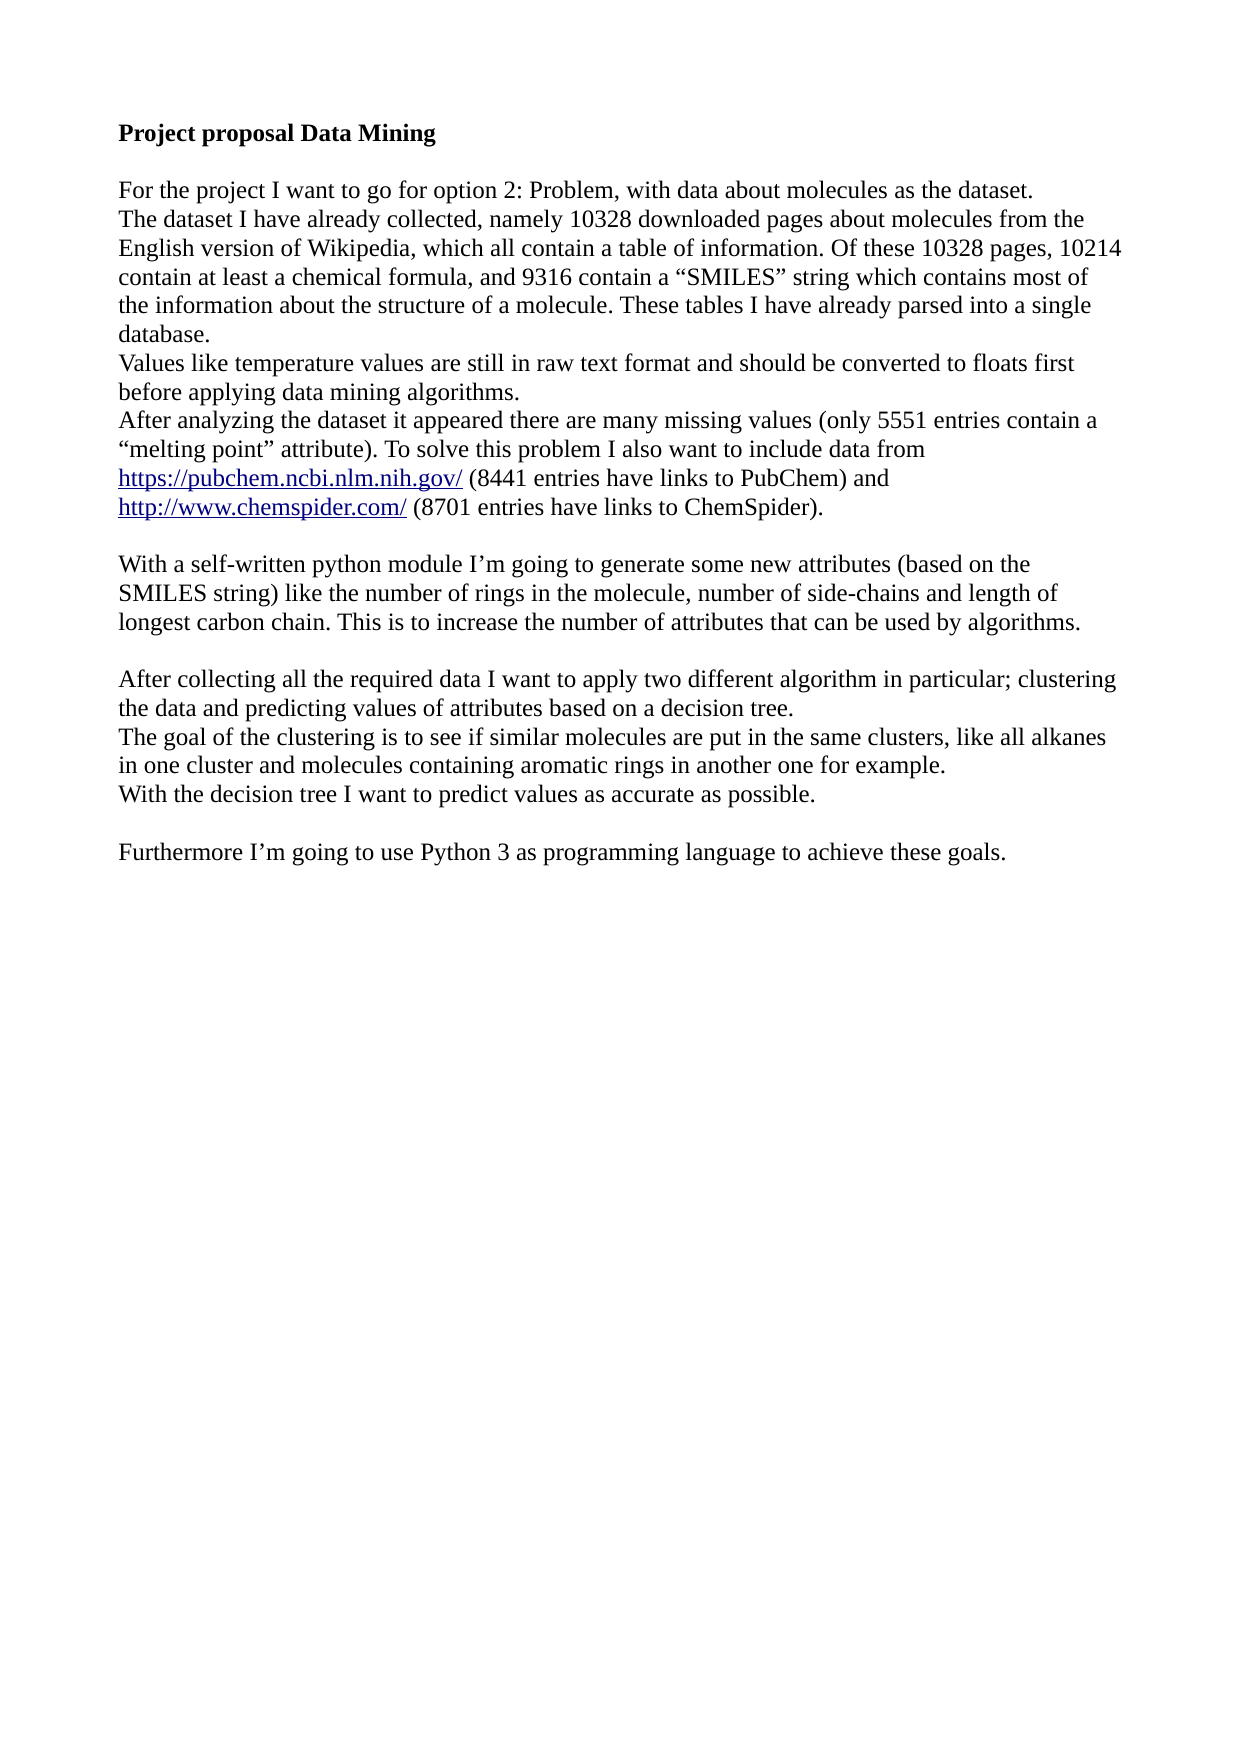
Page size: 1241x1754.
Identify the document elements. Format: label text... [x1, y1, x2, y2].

text The dataset I have already collected, namely 10328 downloaded pages about molecules from the English version of Wikipedia, which all contain a table of information. Of these 10328 pages, 10214 contain at least a chemical formula, and 9316 contain a “SMILES” string which contains most of the information about the structure of a molecule. These tables I have already parsed into a single database. [118, 204, 1122, 348]
text Values like temperature values are still in raw text format and should be converted to floats first before applying data mining algorithms. [118, 348, 1122, 406]
text For the project I want to go for option 2: Problem, with data about molecules as the dataset. [118, 176, 1122, 204]
text After collecting all the required data I want to apply two different algorithm in particular; clustering the data and predicting values of attributes based on a decision tree. [118, 664, 1122, 722]
text Furthermore I’m going to use Python 3 as programming language to achieve these goals. [118, 837, 1122, 866]
text With the decision tree I want to predict values as accurate as possible. [118, 779, 1122, 808]
text With a self-written python module I’m going to generate some new attributes (based on the SMILES string) like the number of rings in the molecule, number of side-chains and length of longest carbon chain. This is to increase the number of attributes that can be used by algorithms. [118, 549, 1122, 636]
text After analyzing the dataset it appeared there are many missing values (only 5551 entries contain a “melting point” attribute). To solve this problem I also want to include data from https://pubchem.ncbi.nlm.nih.gov/ (8441 entries have links to PubChem) and http://www.chemspider.com/ (8701 entries have links to ChemSpider). [118, 406, 1122, 521]
text Project proposal Data Mining [118, 118, 1122, 147]
text The goal of the clustering is to see if similar molecules are put in the same clusters, like all alkanes in one cluster and molecules containing aromatic rings in another one for example. [118, 722, 1122, 779]
